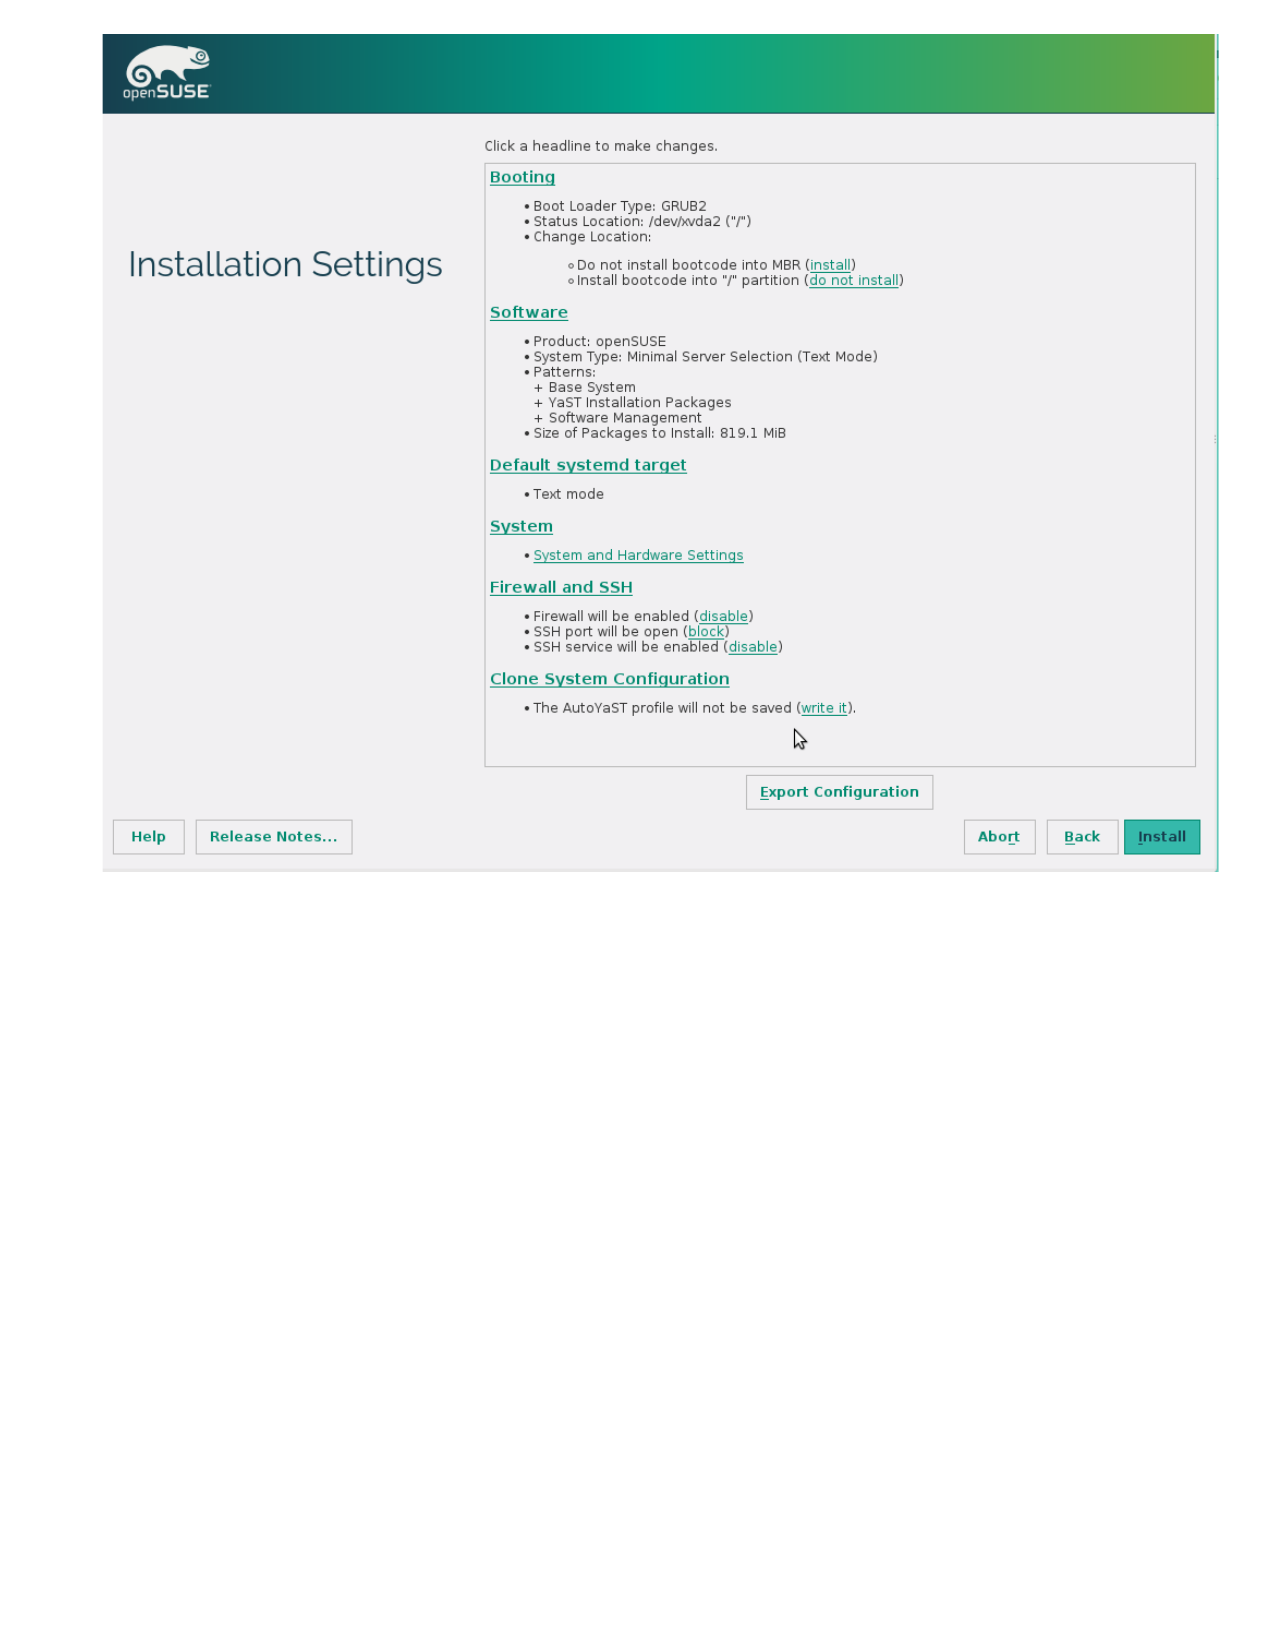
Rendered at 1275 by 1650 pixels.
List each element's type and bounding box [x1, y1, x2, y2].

picture [102, 34, 1219, 872]
